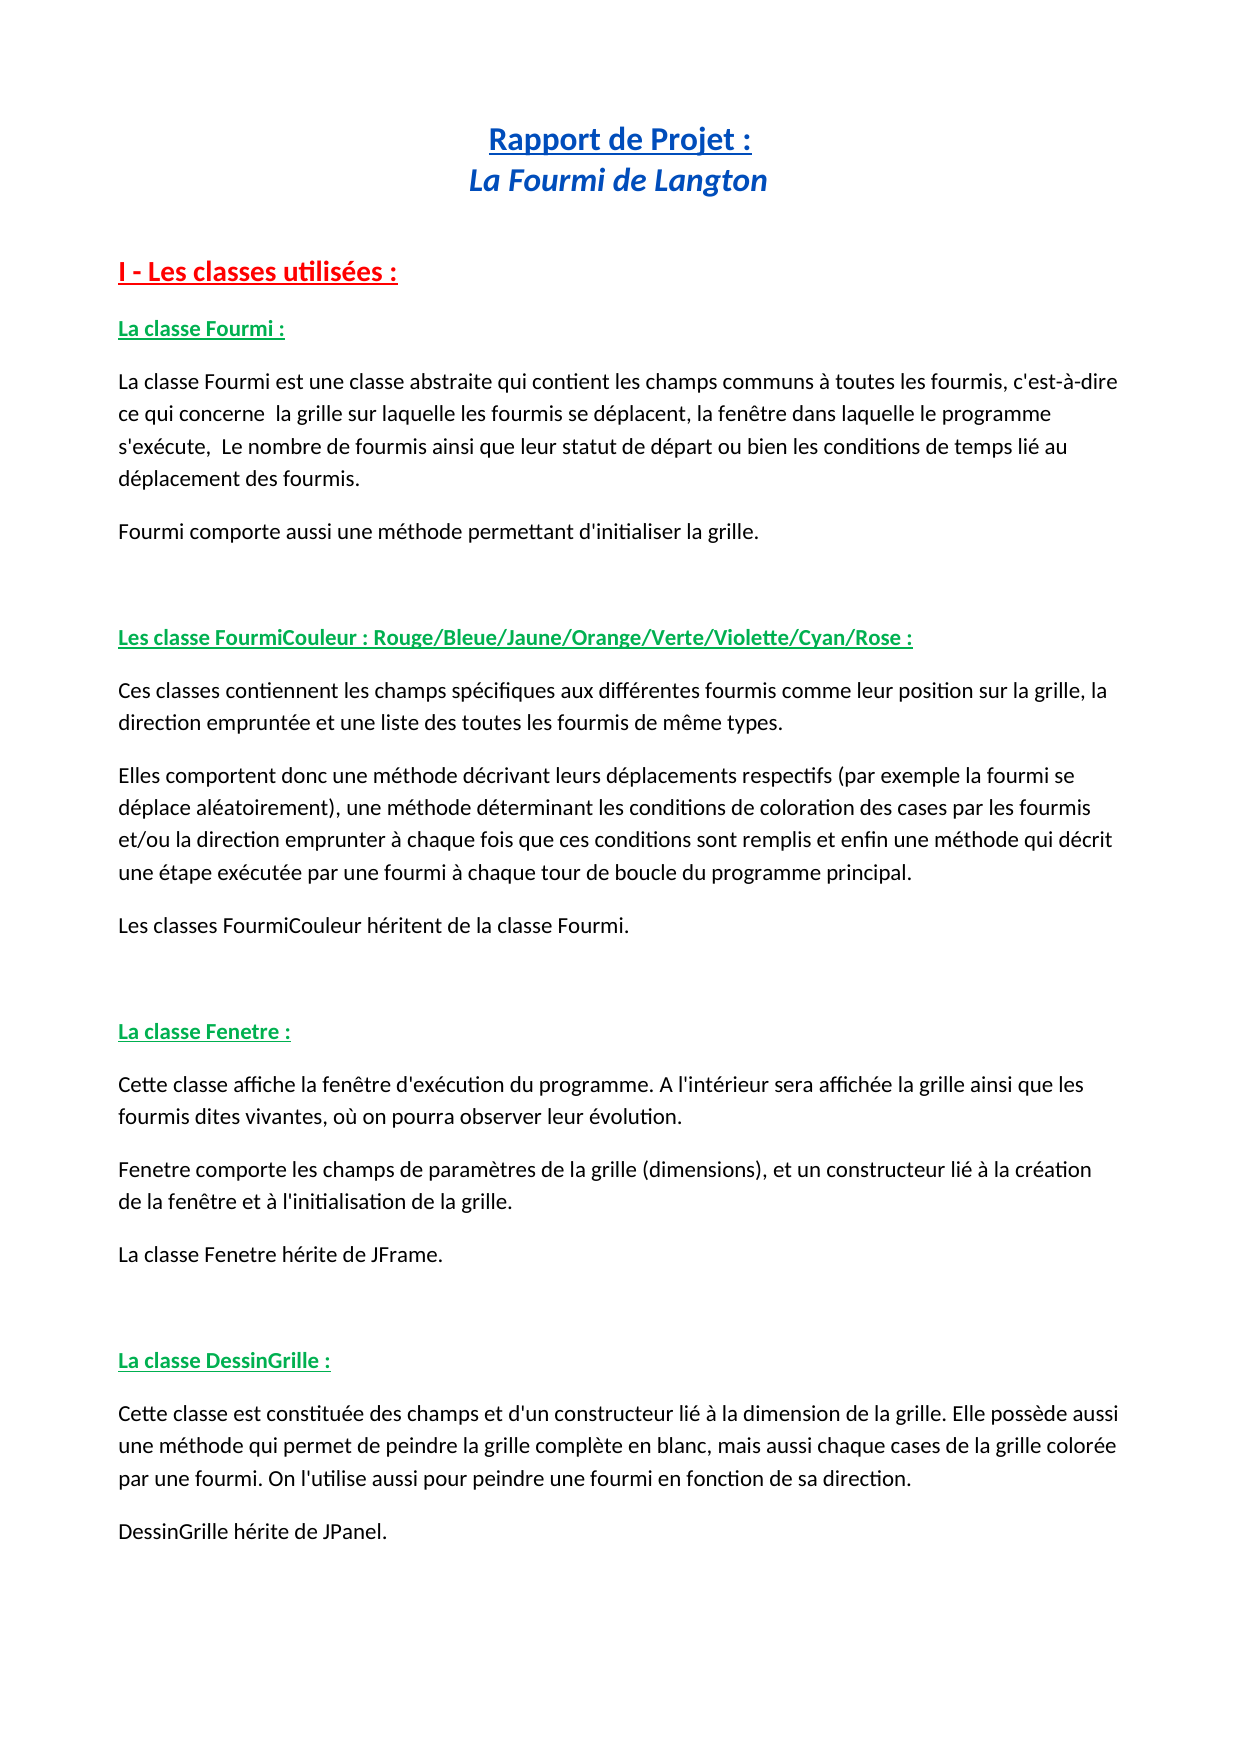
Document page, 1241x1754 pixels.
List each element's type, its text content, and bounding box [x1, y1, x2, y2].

text Rapport de Projet : [118, 118, 1122, 159]
text Fenetre comporte les champs de paramètres de la grille (dimensions), et un constructeur lié à la création de la fenêtre et à l'initialisation de la grille. [118, 1155, 1122, 1215]
text Les classes FourmiCouleur héritent de la classe Fourmi. [118, 911, 1122, 939]
text Cette classe est constituée des champs et d'un constructeur lié à la dimension de la grille. Elle possède aussi une méthode qui permet de peindre la grille complète en blanc, mais aussi chaque cases de la grille colorée par une fourmi. On l'utilise aussi pour peindre une fourmi en fonction de sa direction. [118, 1399, 1122, 1492]
text La Fourmi de Langton [118, 159, 1122, 199]
text Ces classes contiennent les champs spécifiques aux différentes fourmis comme leur position sur la grille, la direction empruntée et une liste des toutes les fourmis de même types. [118, 676, 1122, 736]
text Elles comportent donc une méthode décrivant leurs déplacements respectifs (par exemple la fourmi se déplace aléatoirement), une méthode déterminant les conditions de coloration des cases par les fourmis et/ou la direction emprunter à chaque fois que ces conditions sont remplis et enfin une méthode qui décrit une étape exécutée par une fourmi à chaque tour de boucle du programme principal. [118, 761, 1122, 886]
text Fourmi comporte aussi une méthode permettant d'initialiser la grille. [118, 517, 1122, 545]
text La classe DessinGrille : [118, 1346, 1122, 1374]
text La classe Fenetre hérite de JFrame. [118, 1240, 1122, 1268]
text La classe Fourmi : [118, 314, 1122, 342]
text La classe Fenetre : [118, 1017, 1122, 1045]
text La classe Fourmi est une classe abstraite qui contient les champs communs à toutes les fourmis, c'est-à-dire ce qui concerne la grille sur laquelle les fourmis se déplacent, la fenêtre dans laquelle le programme s'exécute, Le nombre de fourmis ainsi que leur statut de départ ou bien les conditions de temps lié au déplacement des fourmis. [118, 367, 1122, 492]
text Cette classe affiche la fenêtre d'exécution du programme. A l'intérieur sera affichée la grille ainsi que les fourmis dites vivantes, où on pourra observer leur évolution. [118, 1070, 1122, 1130]
text I - Les classes utilisées : [118, 253, 1122, 288]
text DessinGrille hérite de JPanel. [118, 1517, 1122, 1545]
text Les classe FourmiCouleur : Rouge/Bleue/Jaune/Orange/Verte/Violette/Cyan/Rose : [118, 623, 1122, 651]
